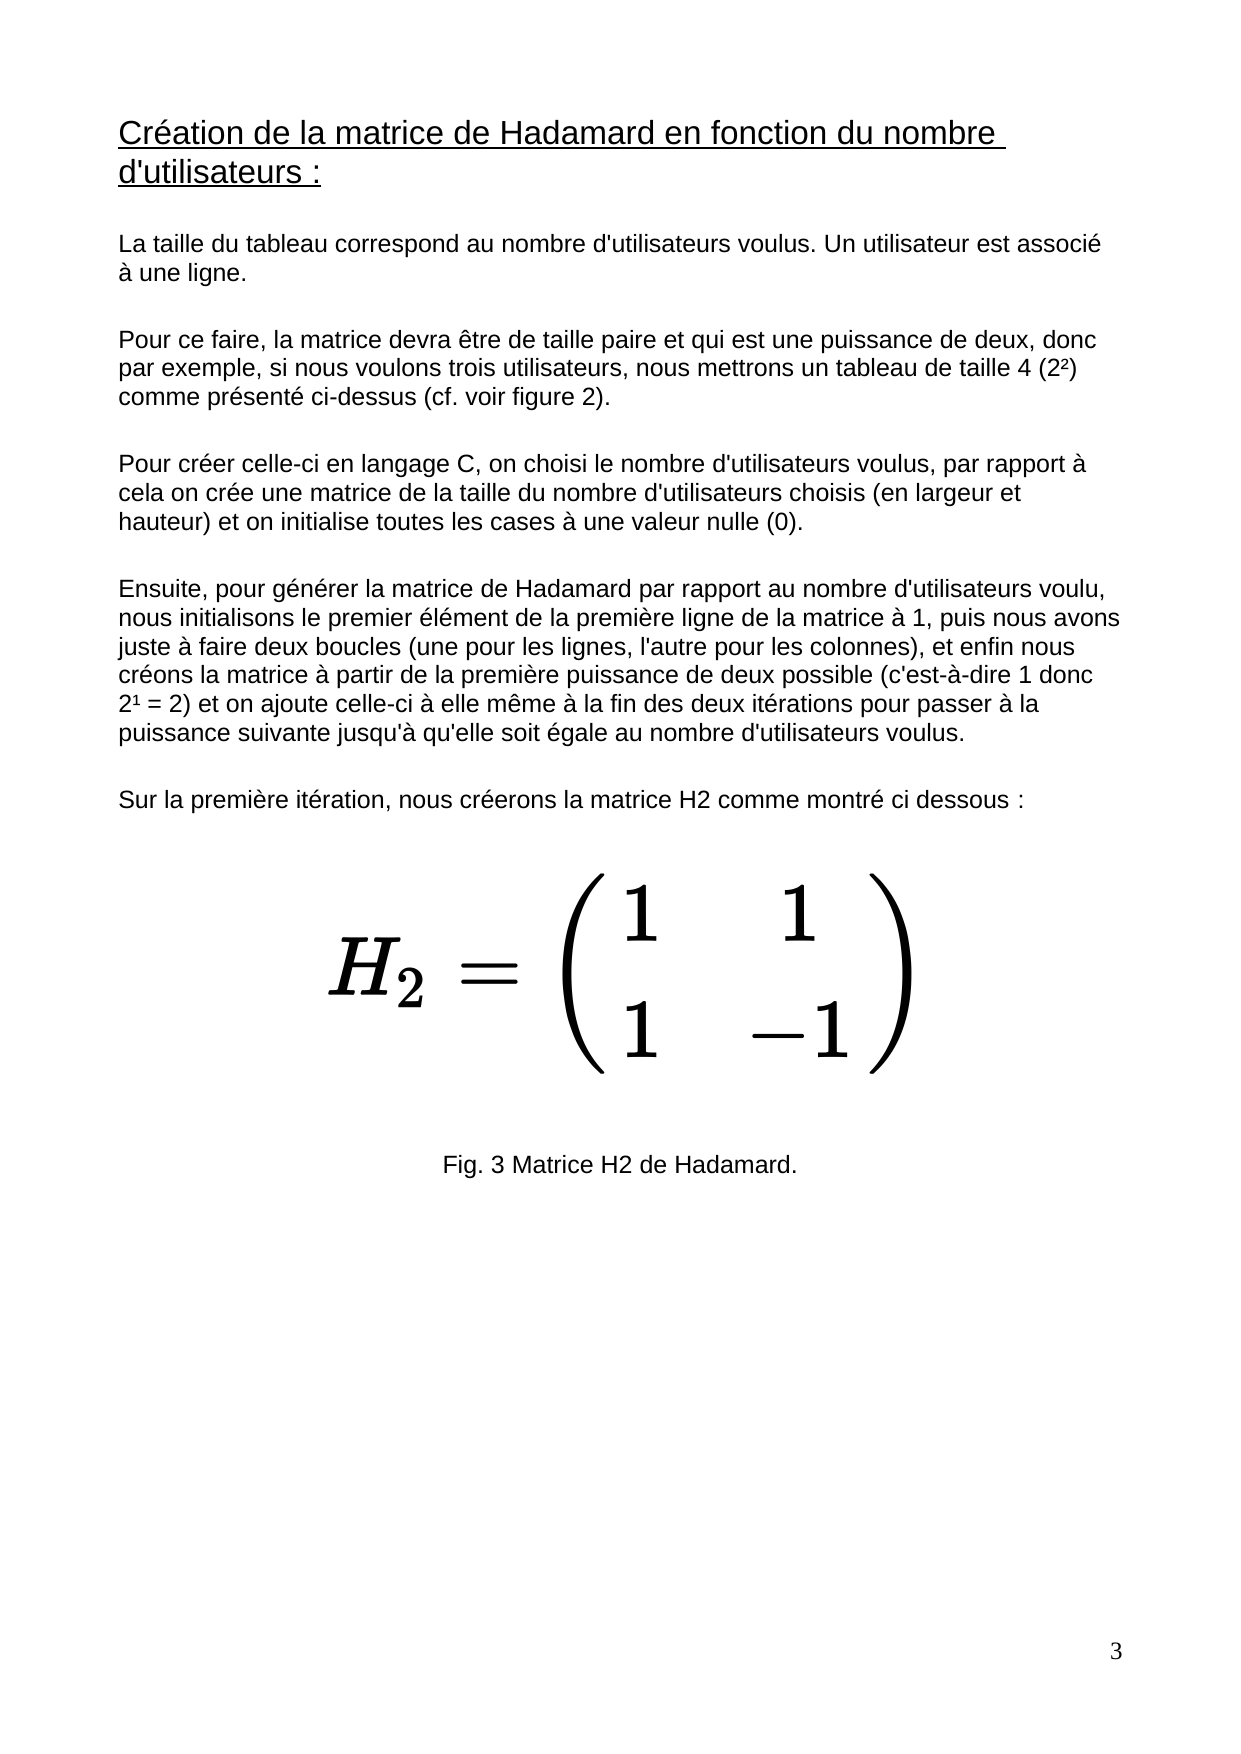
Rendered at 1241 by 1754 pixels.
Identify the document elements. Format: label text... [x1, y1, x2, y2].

text Pour ce faire, la matrice devra être de taille paire et qui est une puissance de deux, donc par exemple, si nous voulons trois utilisateurs, nous mettrons un tableau de taille 4 (2²) comme présenté ci-dessus (cf. voir figure 2). [118, 325, 1122, 411]
text La taille du tableau correspond au nombre d'utilisateurs voulus. Un utilisateur est associé à une ligne. [118, 229, 1122, 286]
text Pour créer celle-ci en langage C, on choisi le nombre d'utilisateurs voulus, par rapport à cela on crée une matrice de la taille du nombre d'utilisateurs choisis (en largeur et hauteur) et on initialise toutes les cases à une valeur nulle (0). [118, 449, 1122, 536]
text nous initialisons le premier élément de la première ligne de la matrice à 1, puis nous avons juste à faire deux boucles (une pour les lignes, l'autre pour les colonnes), et enfin nous créons la matrice à partir de la première puissance de deux possible (c'est-à-dire 1 donc 2¹ = 2) et on ajoute celle-ci à elle même à la fin des deux itérations pour passer à la puissance suivante jusqu'à qu'elle soit égale au nombre d'utilisateurs voulus. [118, 603, 1122, 747]
text Sur la première itération, nous créerons la matrice H2 comme montré ci dessous : [118, 785, 1122, 814]
text Fig. 3 Matrice H2 de Hadamard. [118, 1150, 1122, 1178]
text Création de la matrice de Hadamard en fonction du nombre d'utilisateurs : [118, 113, 1122, 190]
text Ensuite, pour générer la matrice de Hadamard par rapport au nombre d'utilisateurs voulu, [118, 574, 1122, 603]
